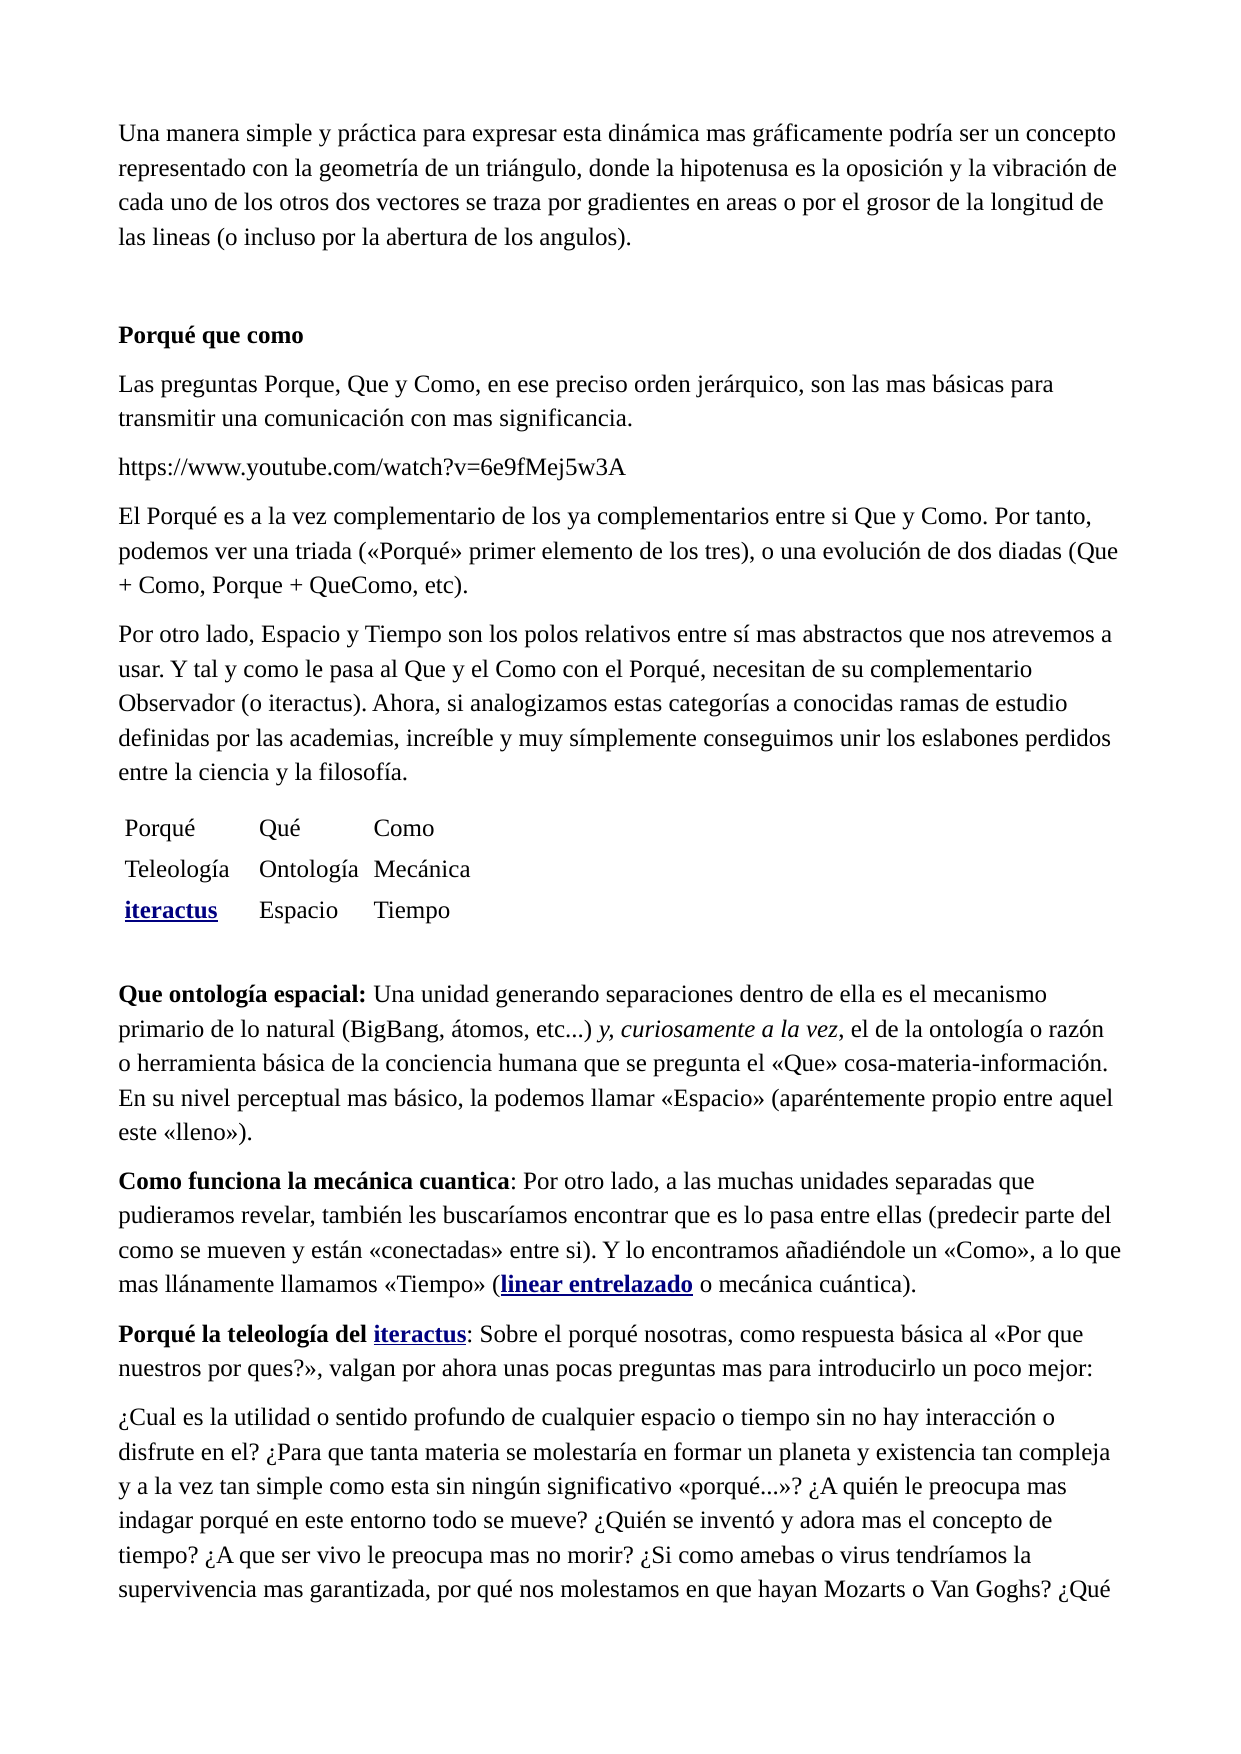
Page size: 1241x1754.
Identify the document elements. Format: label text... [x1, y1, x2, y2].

text Como funciona la mecánica cuantica: Por otro lado, a las muchas unidades separadas que pudieramos revelar, también les buscaríamos encontrar que es lo pasa entre ellas (predecir parte del como se mueven y están «conectadas» entre si). Y lo encontramos añadiéndole un «Como», a lo que mas llánamente llamamos «Tiempo» (linear entrelazado o mecánica cuántica). [118, 1166, 1122, 1298]
text Porqué que como [118, 320, 1122, 348]
text Las preguntas Porque, Que y Como, en ese preciso orden jerárquico, son las mas básicas para transmitir una comunicación con mas significancia. [118, 369, 1122, 432]
table_cell Ontología [253, 848, 367, 889]
table_header Qué [253, 806, 367, 848]
text Por otro lado, Espacio y Tiempo son los polos relativos entre sí mas abstractos que nos atrevemos a usar. Y tal y como le pasa al Que y el Como con el Porqué, necesitan de su complementario Observador (o iteractus). Ahora, si analogizamos estas categorías a conocidas ramas de estudio definidas por las academias, increíble y muy símplemente conseguimos unir los eslabones perdidos entre la ciencia y la filosofía. [118, 619, 1122, 786]
text Porqué la teleología del iteractus: Sobre el porqué nosotras, como respuesta básica al «Por que nuestros por ques?», valgan por ahora unas pocas preguntas mas para introducirlo un poco mejor: [118, 1319, 1122, 1382]
table_cell Mecánica [367, 848, 484, 889]
text Que ontología espacial: Una unidad generando separaciones dentro de ella es el mecanismo primario de lo natural (BigBang, átomos, etc...) y, curiosamente a la vez, el de la ontología o razón o herramienta básica de la conciencia humana que se pregunta el «Que» cosa-materia-información. En su nivel perceptual mas básico, la podemos llamar «Espacio» (aparéntemente propio entre aquel este «lleno»). [118, 979, 1122, 1146]
text https://www.youtube.com/watch?v=6e9fMej5w3A [118, 452, 1122, 481]
table_cell iteractus [118, 889, 253, 930]
table_cell Tiempo [367, 889, 484, 930]
text Una manera simple y práctica para expresar esta dinámica mas gráficamente podría ser un concepto representado con la geometría de un triángulo, donde la hipotenusa es la oposición y la vibración de cada uno de los otros dos vectores se traza por gradientes en areas o por el grosor de la longitud de las lineas (o incluso por la abertura de los angulos). [118, 118, 1122, 250]
text ¿Cual es la utilidad o sentido profundo de cualquier espacio o tiempo sin no hay interacción o disfrute en el? ¿Para que tanta materia se molestaría en formar un planeta y existencia tan compleja y a la vez tan simple como esta sin ningún significativo «porqué...»? ¿A quién le preocupa mas indagar porqué en este entorno todo se mueve? ¿Quién se inventó y adora mas el concepto de tiempo? ¿A que ser vivo le preocupa mas no morir? ¿Si como amebas o virus tendríamos la supervivencia mas garantizada, por qué nos molestamos en que hayan Mozarts o Van Goghs? ¿Qué [118, 1402, 1122, 1603]
table_header Como [367, 806, 484, 848]
table_header Porqué [118, 806, 253, 848]
text El Porqué es a la vez complementario de los ya complementarios entre si Que y Como. Por tanto, podemos ver una triada («Porqué» primer elemento de los tres), o una evolución de dos diadas (Que + Como, Porque + QueComo, etc). [118, 501, 1122, 599]
table_cell Espacio [253, 889, 367, 930]
table_cell Teleología [118, 848, 253, 889]
